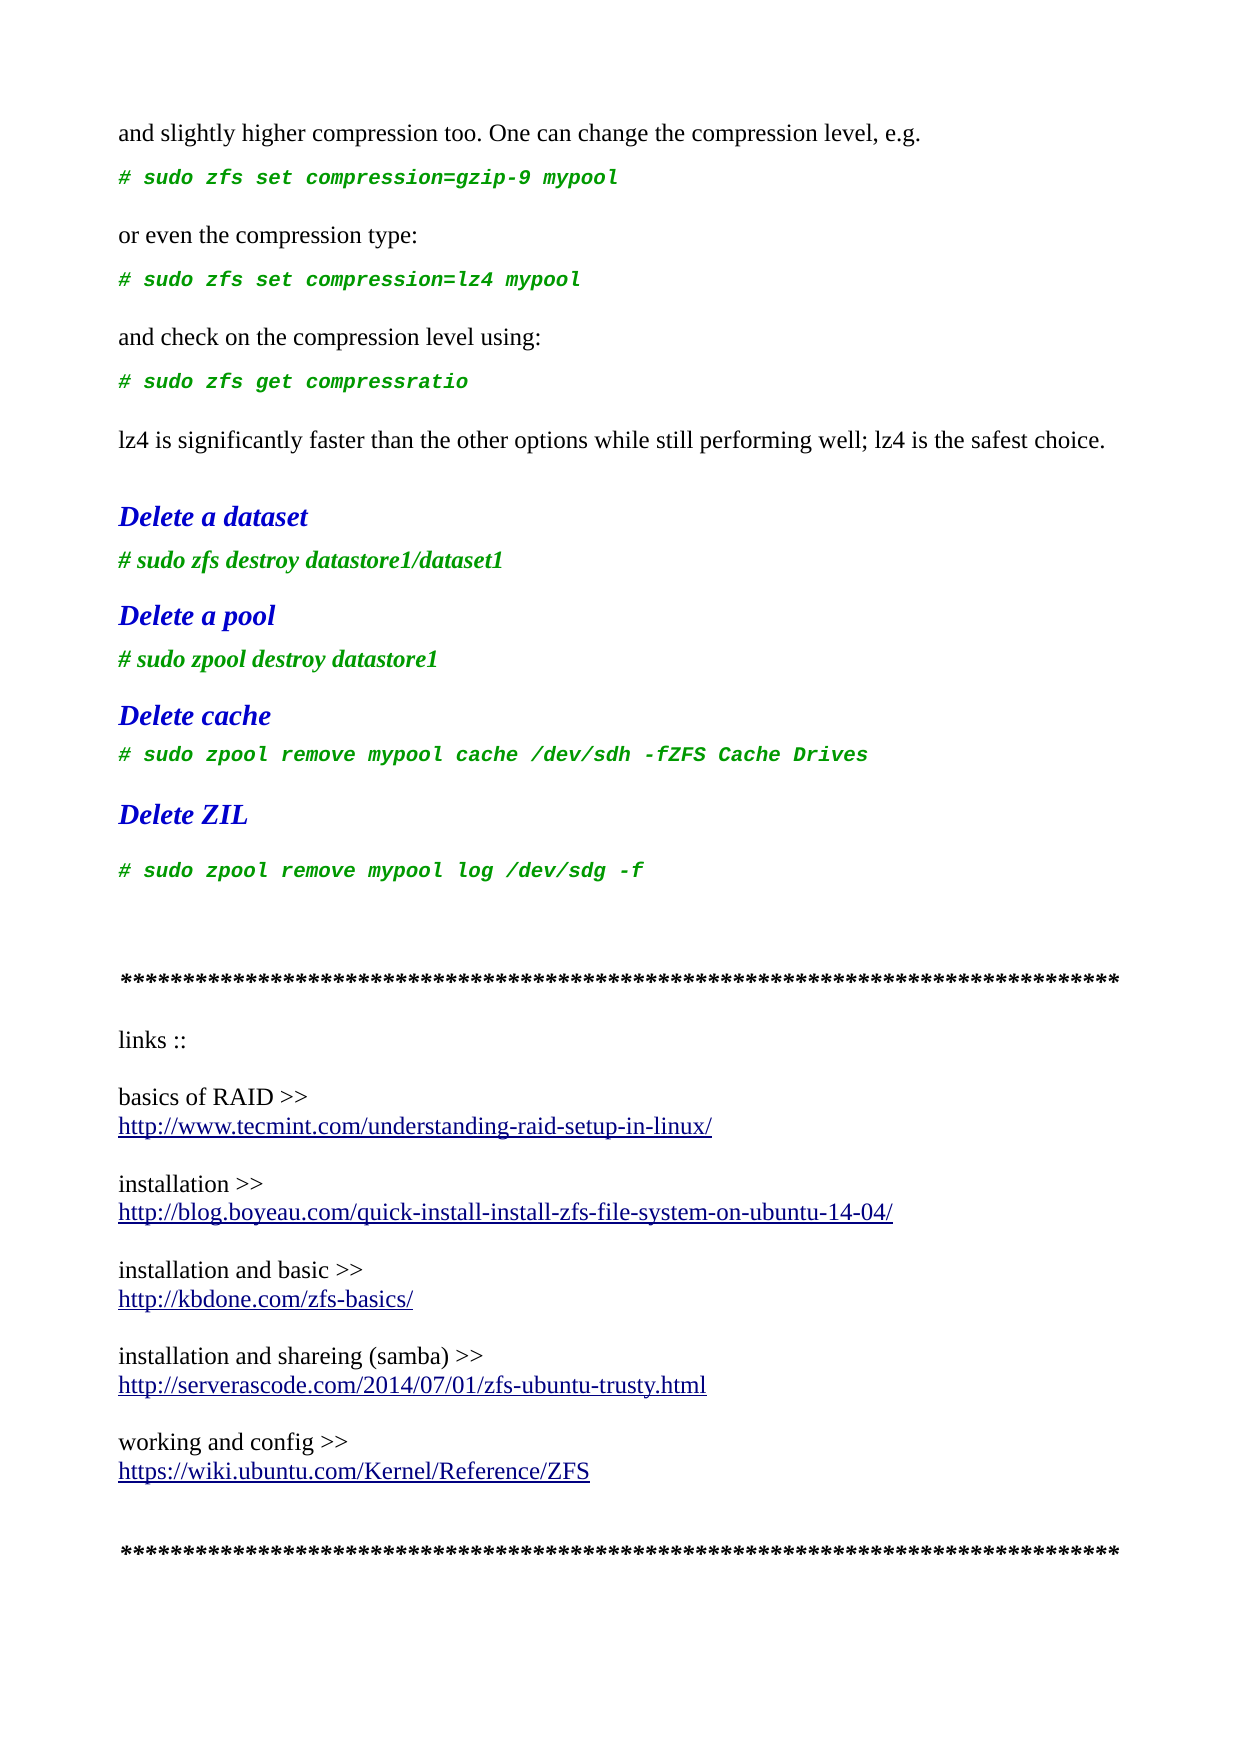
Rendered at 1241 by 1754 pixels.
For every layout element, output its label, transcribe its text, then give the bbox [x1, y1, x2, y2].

text # sudo zpool remove mypool cache /dev/sdh -fZFS Cache Drives [118, 744, 1122, 768]
text http://blog.boyeau.com/quick-install-install-zfs-file-system-on-ubuntu-14-04/ [118, 1197, 1122, 1226]
text # sudo zfs destroy datastore1/dataset1 [118, 545, 1122, 573]
text # sudo zpool destroy datastore1 [118, 644, 1122, 673]
text # sudo zfs set compression=lz4 mypool [118, 269, 1122, 293]
text basics of RAID >> [118, 1082, 1122, 1111]
subtitle Delete a dataset [118, 499, 1122, 532]
subtitle ******************************************************************************** [118, 1539, 1122, 1567]
text and check on the compression level using: [118, 322, 1122, 351]
text # sudo zpool remove mypool log /dev/sdg -f [118, 861, 1122, 884]
text working and config >> [118, 1427, 1122, 1456]
subtitle Delete cache [118, 698, 1122, 732]
text installation >> [118, 1169, 1122, 1197]
text http://kbdone.com/zfs-basics/ [118, 1284, 1122, 1312]
text # sudo zfs get compressratio [118, 372, 1122, 395]
text # sudo zfs set compression=gzip-9 mypool [118, 167, 1122, 191]
text https://wiki.ubuntu.com/Kernel/Reference/ZFS [118, 1456, 1122, 1485]
text http://serverascode.com/2014/07/01/zfs-ubuntu-trusty.html [118, 1370, 1122, 1399]
text and slightly higher compression too. One can change the compression level, e.g. [118, 118, 1122, 147]
text or even the compression type: [118, 220, 1122, 249]
subtitle ******************************************************************************** [118, 967, 1122, 996]
text lz4 is significantly faster than the other options while still performing well; lz4 is the safest choice. [118, 425, 1122, 453]
subtitle Delete ZIL [118, 797, 1122, 831]
subtitle Delete a pool [118, 598, 1122, 632]
text http://www.tecmint.com/understanding-raid-setup-in-linux/ [118, 1111, 1122, 1140]
text installation and shareing (samba) >> [118, 1341, 1122, 1370]
text installation and basic >> [118, 1255, 1122, 1284]
text links :: [118, 1025, 1122, 1054]
